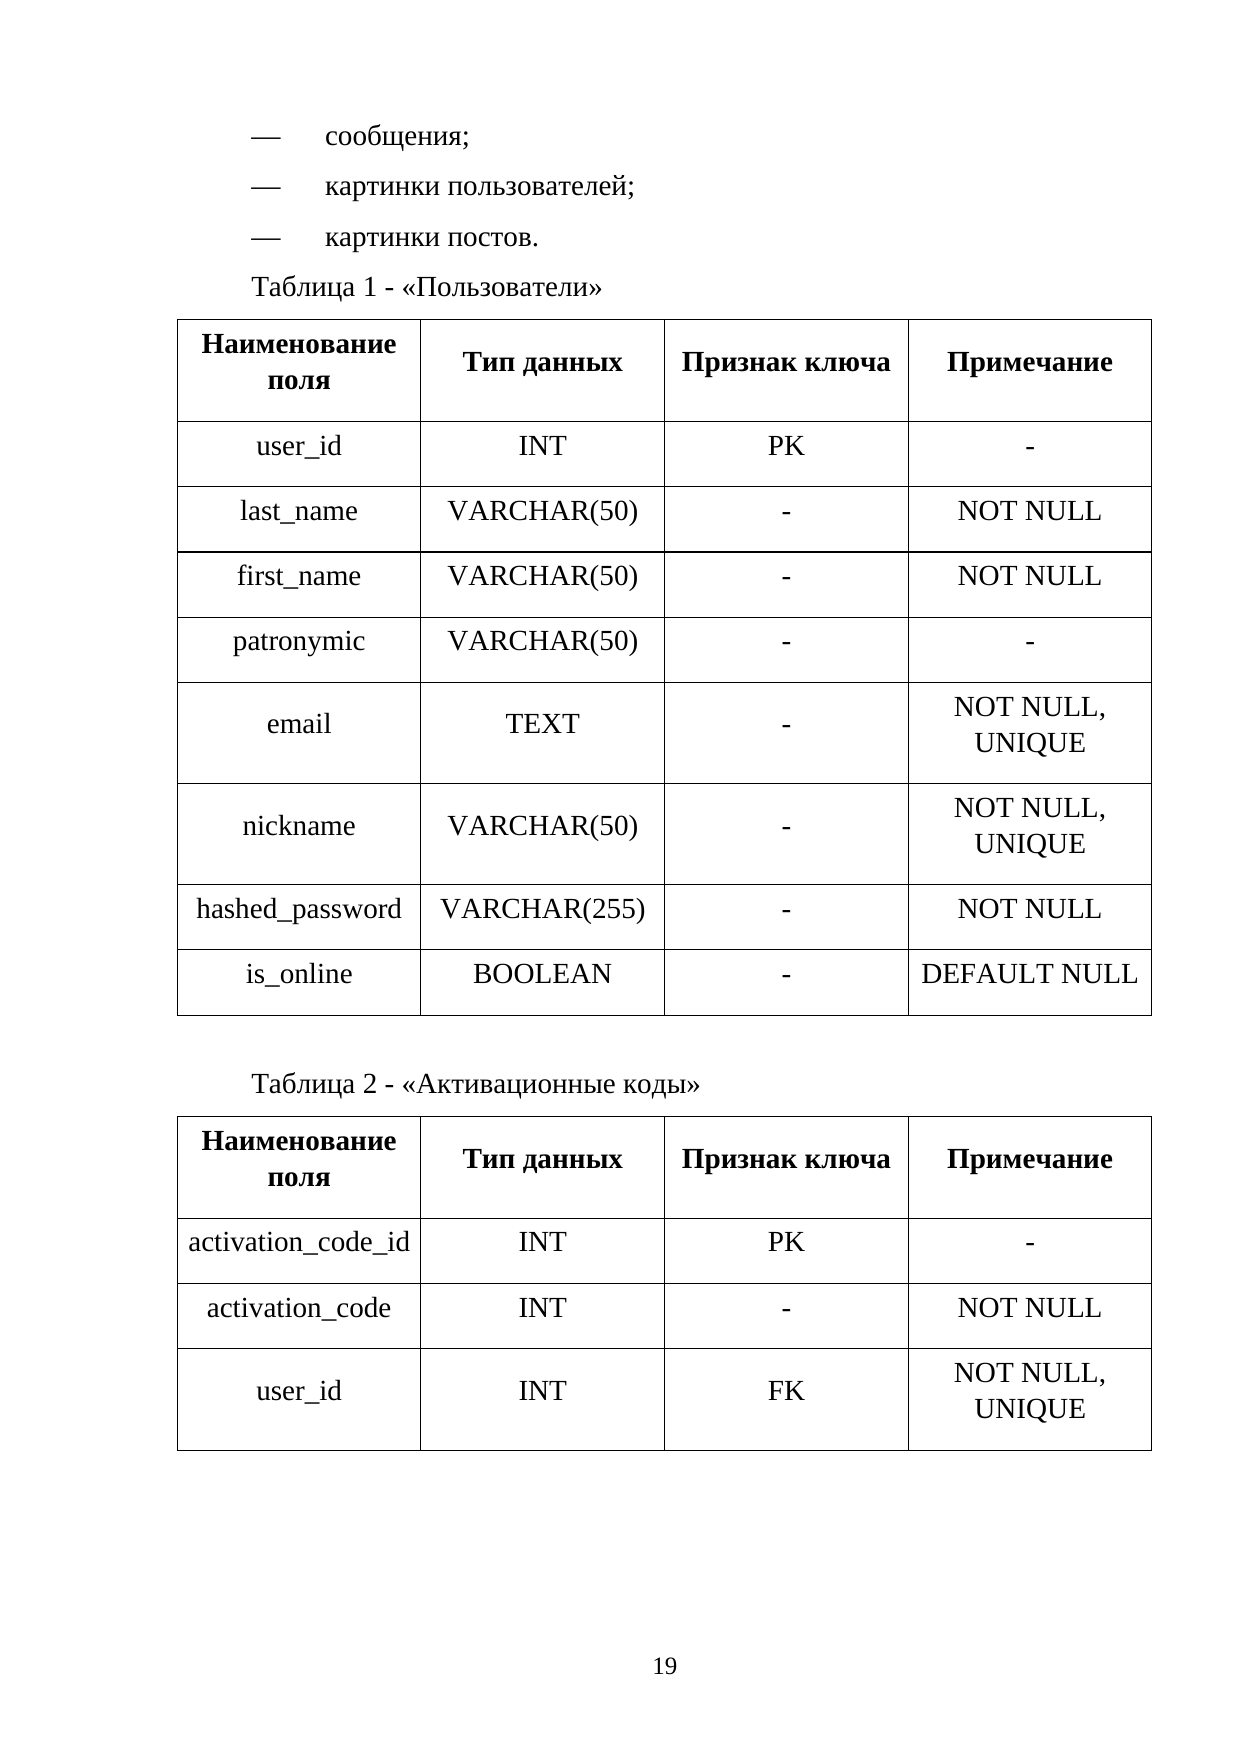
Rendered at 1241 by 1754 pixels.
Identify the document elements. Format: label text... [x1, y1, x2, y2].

table_cell activation_code [178, 1284, 420, 1348]
table_cell VARCHAR(50) [421, 784, 664, 884]
text Таблица 2 - «Активационные коды» [177, 1066, 1152, 1099]
table_cell BOOLEAN [421, 950, 664, 1014]
table_cell NOT NULL, UNIQUE [909, 683, 1151, 783]
table_cell VARCHAR(50) [421, 553, 664, 617]
table_cell DEFAULT NULL [909, 950, 1151, 1014]
table_cell INT [421, 1349, 664, 1450]
table_cell first_name [178, 553, 420, 617]
table_cell - [665, 683, 908, 783]
table_cell INT [421, 1284, 664, 1348]
table_cell NOT NULL [909, 487, 1151, 551]
table_header Примечание [909, 320, 1151, 421]
table_cell FK [665, 1349, 908, 1450]
table_cell NOT NULL [909, 885, 1151, 949]
table_cell NOT NULL [909, 553, 1151, 617]
table_header Наименование поля [178, 320, 420, 421]
table_header Признак ключа [665, 1117, 908, 1218]
table_cell NOT NULL, UNIQUE [909, 784, 1151, 884]
table_cell TEXT [421, 683, 664, 783]
table_cell - [665, 885, 908, 949]
table_cell NOT NULL [909, 1284, 1151, 1348]
table_cell is_online [178, 950, 420, 1014]
table_cell INT [421, 422, 664, 486]
list картинки постов. [177, 219, 1152, 252]
table_cell - [909, 618, 1151, 682]
table_cell nickname [178, 784, 420, 884]
list сообщения; [177, 118, 1152, 152]
table_cell INT [421, 1219, 664, 1283]
table_cell PK [665, 422, 908, 486]
table_cell last_name [178, 487, 420, 551]
table_cell user_id [178, 422, 420, 486]
table_header Тип данных [421, 1117, 664, 1218]
table_cell - [665, 618, 908, 682]
table_cell email [178, 683, 420, 783]
table_cell patronymic [178, 618, 420, 682]
table_cell user_id [178, 1349, 420, 1450]
table_cell hashed_password [178, 885, 420, 949]
table_cell - [665, 950, 908, 1014]
table_header Примечание [909, 1117, 1151, 1218]
table_cell - [665, 487, 908, 551]
table_cell activation_code_id [178, 1219, 420, 1283]
text Таблица 1 - «Пользователи» [177, 269, 1152, 303]
table_cell VARCHAR(255) [421, 885, 664, 949]
table_header Тип данных [421, 320, 664, 421]
table_cell - [909, 1219, 1151, 1283]
table_cell NOT NULL, UNIQUE [909, 1349, 1151, 1450]
table_header Наименование поля [178, 1117, 420, 1218]
table_cell PK [665, 1219, 908, 1283]
table_header Признак ключа [665, 320, 908, 421]
table_cell - [909, 422, 1151, 486]
table_cell VARCHAR(50) [421, 487, 664, 551]
table_cell VARCHAR(50) [421, 618, 664, 682]
table_cell - [665, 1284, 908, 1348]
table_cell - [665, 553, 908, 617]
list картинки пользователей; [177, 168, 1152, 202]
table_cell - [665, 784, 908, 884]
